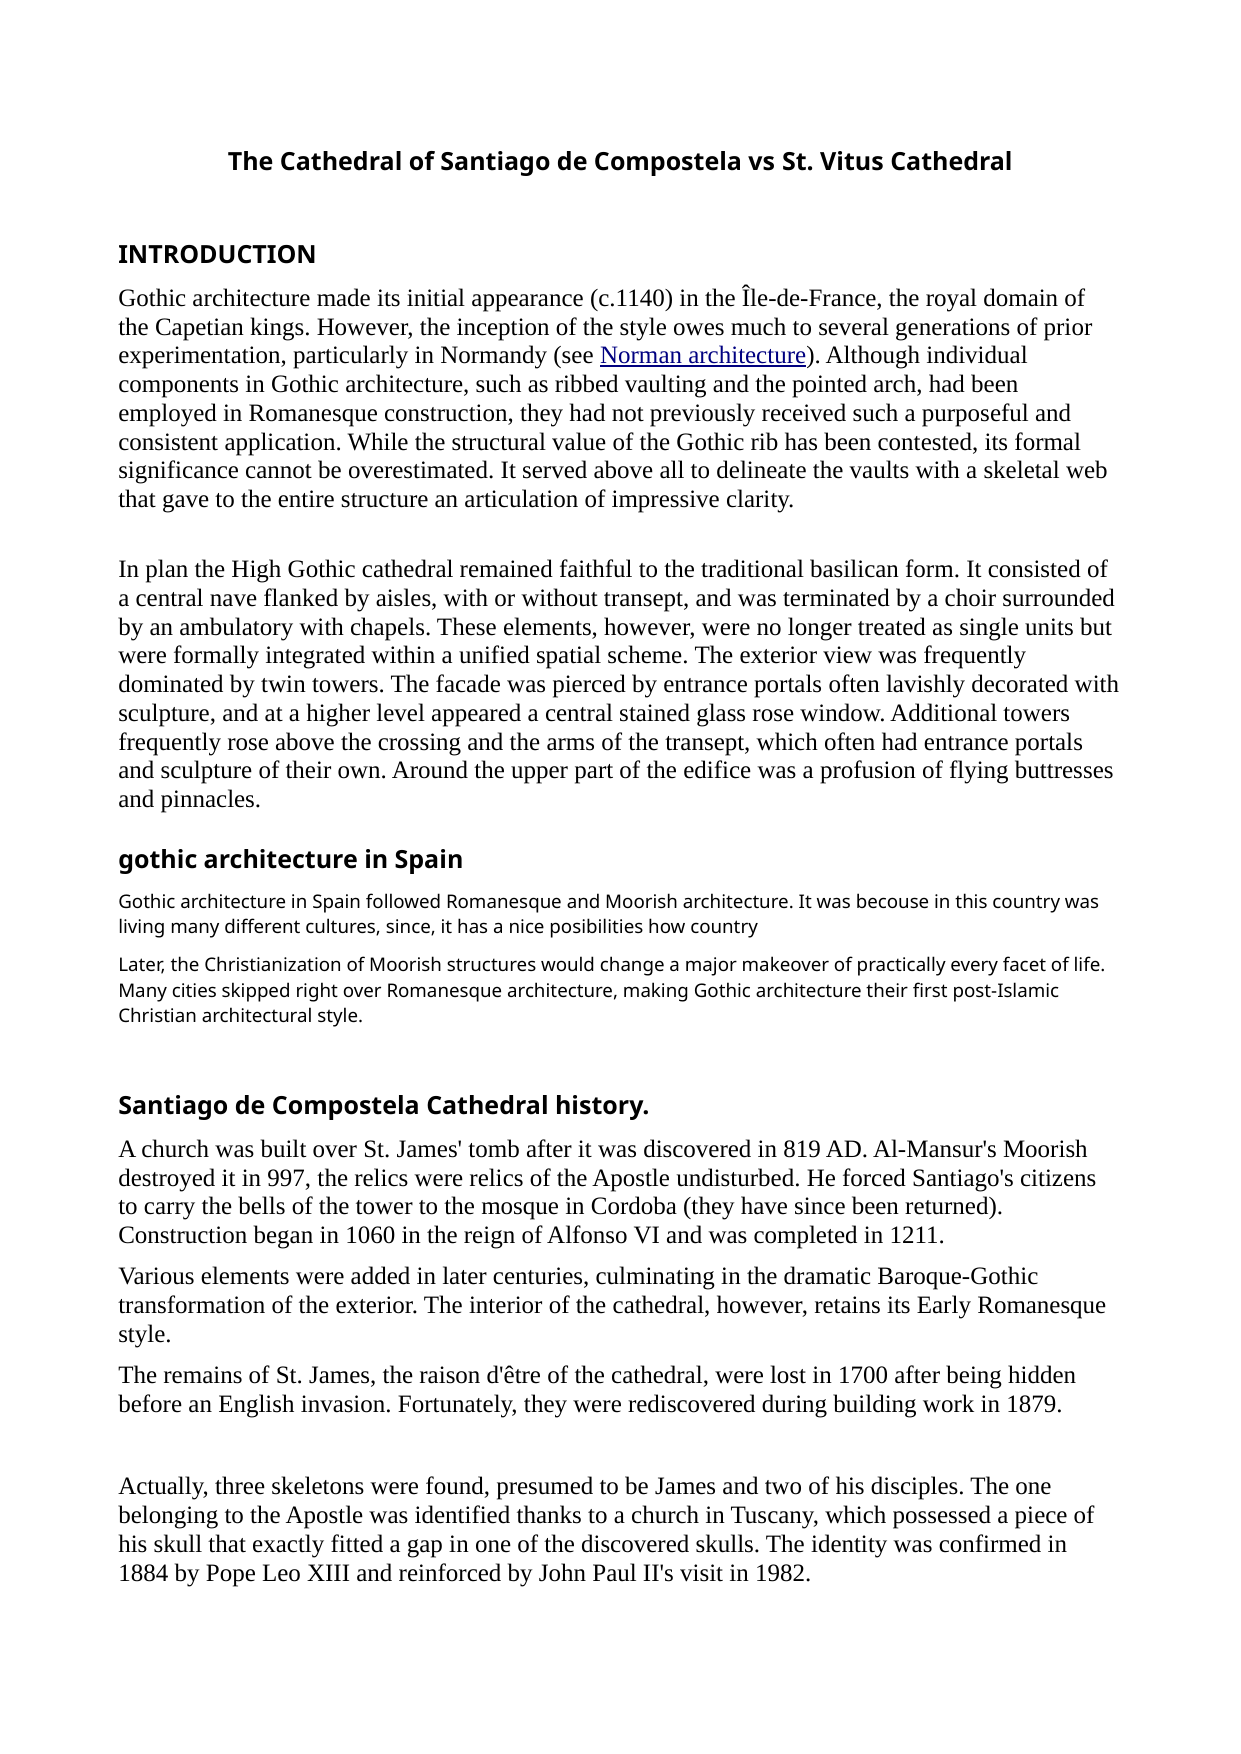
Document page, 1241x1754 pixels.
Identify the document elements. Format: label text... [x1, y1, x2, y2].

text Actually, three skeletons were found, presumed to be James and two of his disciples. The one belonging to the Apostle was identified thanks to a church in Tuscany, which possessed a piece of his skull that exactly fitted a gap in one of the discovered skulls. The identity was confirmed in 1884 by Pope Leo XIII and reinforced by John Paul II's visit in 1982. [118, 1471, 1122, 1586]
text Santiago de Compostela Cathedral history. [118, 1087, 1122, 1121]
text Gothic architecture in Spain followed Romanesque and Moorish architecture. It was becouse in this country was living many different cultures, since, it has a nice posibilities how country [118, 888, 1122, 939]
text Various elements were added in later centuries, culminating in the dramatic Baroque-Gothic transformation of the exterior. The interior of the cathedral, however, retains its Early Romanesque style. [118, 1261, 1122, 1348]
text In plan the High Gothic cathedral remained faithful to the traditional basilican form. It consisted of a central nave flanked by aisles, with or without transept, and was terminated by a choir surrounded by an ambulatory with chapels. These elements, however, were no longer treated as single units but were formally integrated within a unified spatial scheme. The exterior view was frequently dominated by twin towers. The facade was pierced by entrance portals often lavishly decorated with sculpture, and at a higher level appeared a central stained glass rose window. Additional towers frequently rose above the crossing and the arms of the transept, which often had entrance portals and sculpture of their own. Around the upper part of the edifice was a profusion of flying buttresses and pinnacles. [118, 554, 1122, 842]
text gothic architecture in Spain [118, 842, 1122, 876]
subtitle The Cathedral of Santiago de Compostela vs St. Vitus Cathedral [118, 143, 1122, 177]
text The remains of St. James, the raison d'être of the cathedral, were lost in 1700 after being hidden before an English invasion. Fortunately, they were rediscovered during building work in 1879. [118, 1360, 1122, 1418]
text Gothic architecture made its initial appearance (c.1140) in the Île-de-France, the royal domain of the Capetian kings. However, the inception of the style owes much to several generations of prior experimentation, particularly in Normandy (see Norman architecture). Although individual components in Gothic architecture, such as ribbed vaulting and the pointed arch, had been employed in Romanesque construction, they had not previously received such a purposeful and consistent application. While the structural value of the Gothic rib has been contested, its formal significance cannot be overestimated. It served above all to delineate the vaults with a skeletal web that gave to the entire structure an articulation of impressive clarity. [118, 283, 1122, 542]
text INTRODUCTION [118, 236, 1122, 270]
text A church was built over St. James' tomb after it was discovered in 819 AD. Al-Mansur's Moorish destroyed it in 997, the relics were relics of the Apostle undisturbed. He forced Santiago's citizens to carry the bells of the tower to the mosque in Cordoba (they have since been returned). Construction began in 1060 in the reign of Alfonso VI and was completed in 1211. [118, 1134, 1122, 1249]
text Later, the Christianization of Moorish structures would change a major makeover of practically every facet of life. Many cities skipped right over Romanesque architecture, making Gothic architecture their first post-Islamic Christian architectural style. [118, 952, 1122, 1028]
